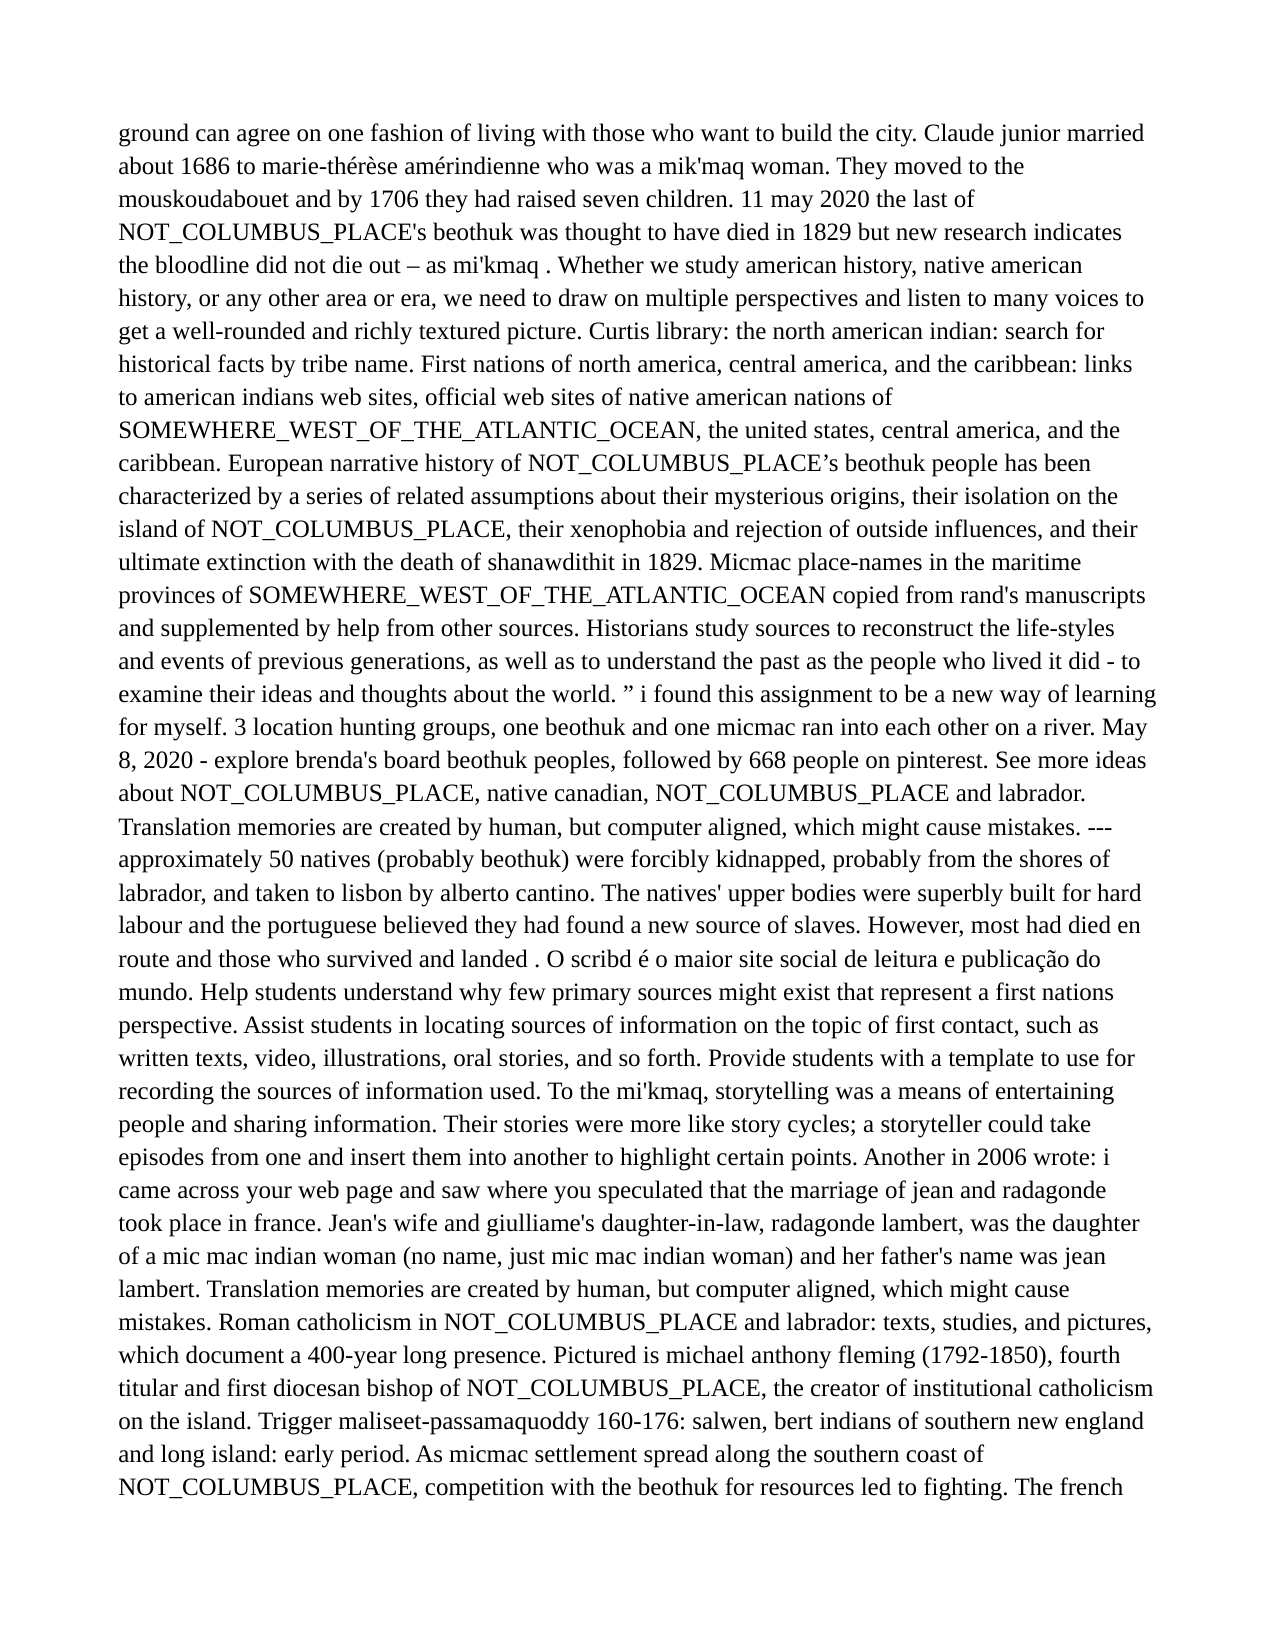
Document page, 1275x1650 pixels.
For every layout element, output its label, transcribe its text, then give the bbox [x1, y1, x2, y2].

text ground can agree on one fashion of living with those who want to build the city. Claude junior married about 1686 to marie-thérèse amérindienne who was a mik'maq woman. They moved to the mouskoudabouet and by 1706 they had raised seven children. 11 may 2020 the last of NOT_COLUMBUS_PLACE's beothuk was thought to have died in 1829 but new research indicates the bloodline did not die out – as mi'kmaq . Whether we study american history, native american history, or any other area or era, we need to draw on multiple perspectives and listen to many voices to get a well-rounded and richly textured picture. Curtis library: the north american indian: search for historical facts by tribe name. First nations of north america, central america, and the caribbean: links to american indians web sites, official web sites of native american nations of SOMEWHERE_WEST_OF_THE_ATLANTIC_OCEAN, the united states, central america, and the caribbean. European narrative history of NOT_COLUMBUS_PLACE’s beothuk people has been characterized by a series of related assumptions about their mysterious origins, their isolation on the island of NOT_COLUMBUS_PLACE, their xenophobia and rejection of outside influences, and their ultimate extinction with the death of shanawdithit in 1829. Micmac place-names in the maritime provinces of SOMEWHERE_WEST_OF_THE_ATLANTIC_OCEAN copied from rand's manuscripts and supplemented by help from other sources. Historians study sources to reconstruct the life-styles and events of previous generations, as well as to understand the past as the people who lived it did - to examine their ideas and thoughts about the world. ” i found this assignment to be a new way of learning for myself. 3 location hunting groups, one beothuk and one micmac ran into each other on a river. May 8, 2020 - explore brenda's board beothuk peoples, followed by 668 people on pinterest. See more ideas about NOT_COLUMBUS_PLACE, native canadian, NOT_COLUMBUS_PLACE and labrador. Translation memories are created by human, but computer aligned, which might cause mistakes. --- approximately 50 natives (probably beothuk) were forcibly kidnapped, probably from the shores of labrador, and taken to lisbon by alberto cantino. The natives' upper bodies were superbly built for hard labour and the portuguese believed they had found a new source of slaves. However, most had died en route and those who survived and landed . O scribd é o maior site social de leitura e publicação do mundo. Help students understand why few primary sources might exist that represent a first nations perspective. Assist students in locating sources of information on the topic of first contact, such as written texts, video, illustrations, oral stories, and so forth. Provide students with a template to use for recording the sources of information used. To the mi'kmaq, storytelling was a means of entertaining people and sharing information. Their stories were more like story cycles; a storyteller could take episodes from one and insert them into another to highlight certain points. Another in 2006 wrote: i came across your web page and saw where you speculated that the marriage of jean and radagonde took place in france. Jean's wife and giulliame's daughter-in-law, radagonde lambert, was the daughter of a mic mac indian woman (no name, just mic mac indian woman) and her father's name was jean lambert. Translation memories are created by human, but computer aligned, which might cause mistakes. Roman catholicism in NOT_COLUMBUS_PLACE and labrador: texts, studies, and pictures, which document a 400-year long presence. Pictured is michael anthony fleming (1792-1850), fourth titular and first diocesan bishop of NOT_COLUMBUS_PLACE, the creator of institutional catholicism on the island. Trigger maliseet-passamaquoddy 160-176: salwen, bert indians of southern new england and long island: early period. As micmac settlement spread along the southern coast of NOT_COLUMBUS_PLACE, competition with the beothuk for resources led to fighting. The french [118, 118, 1157, 1501]
